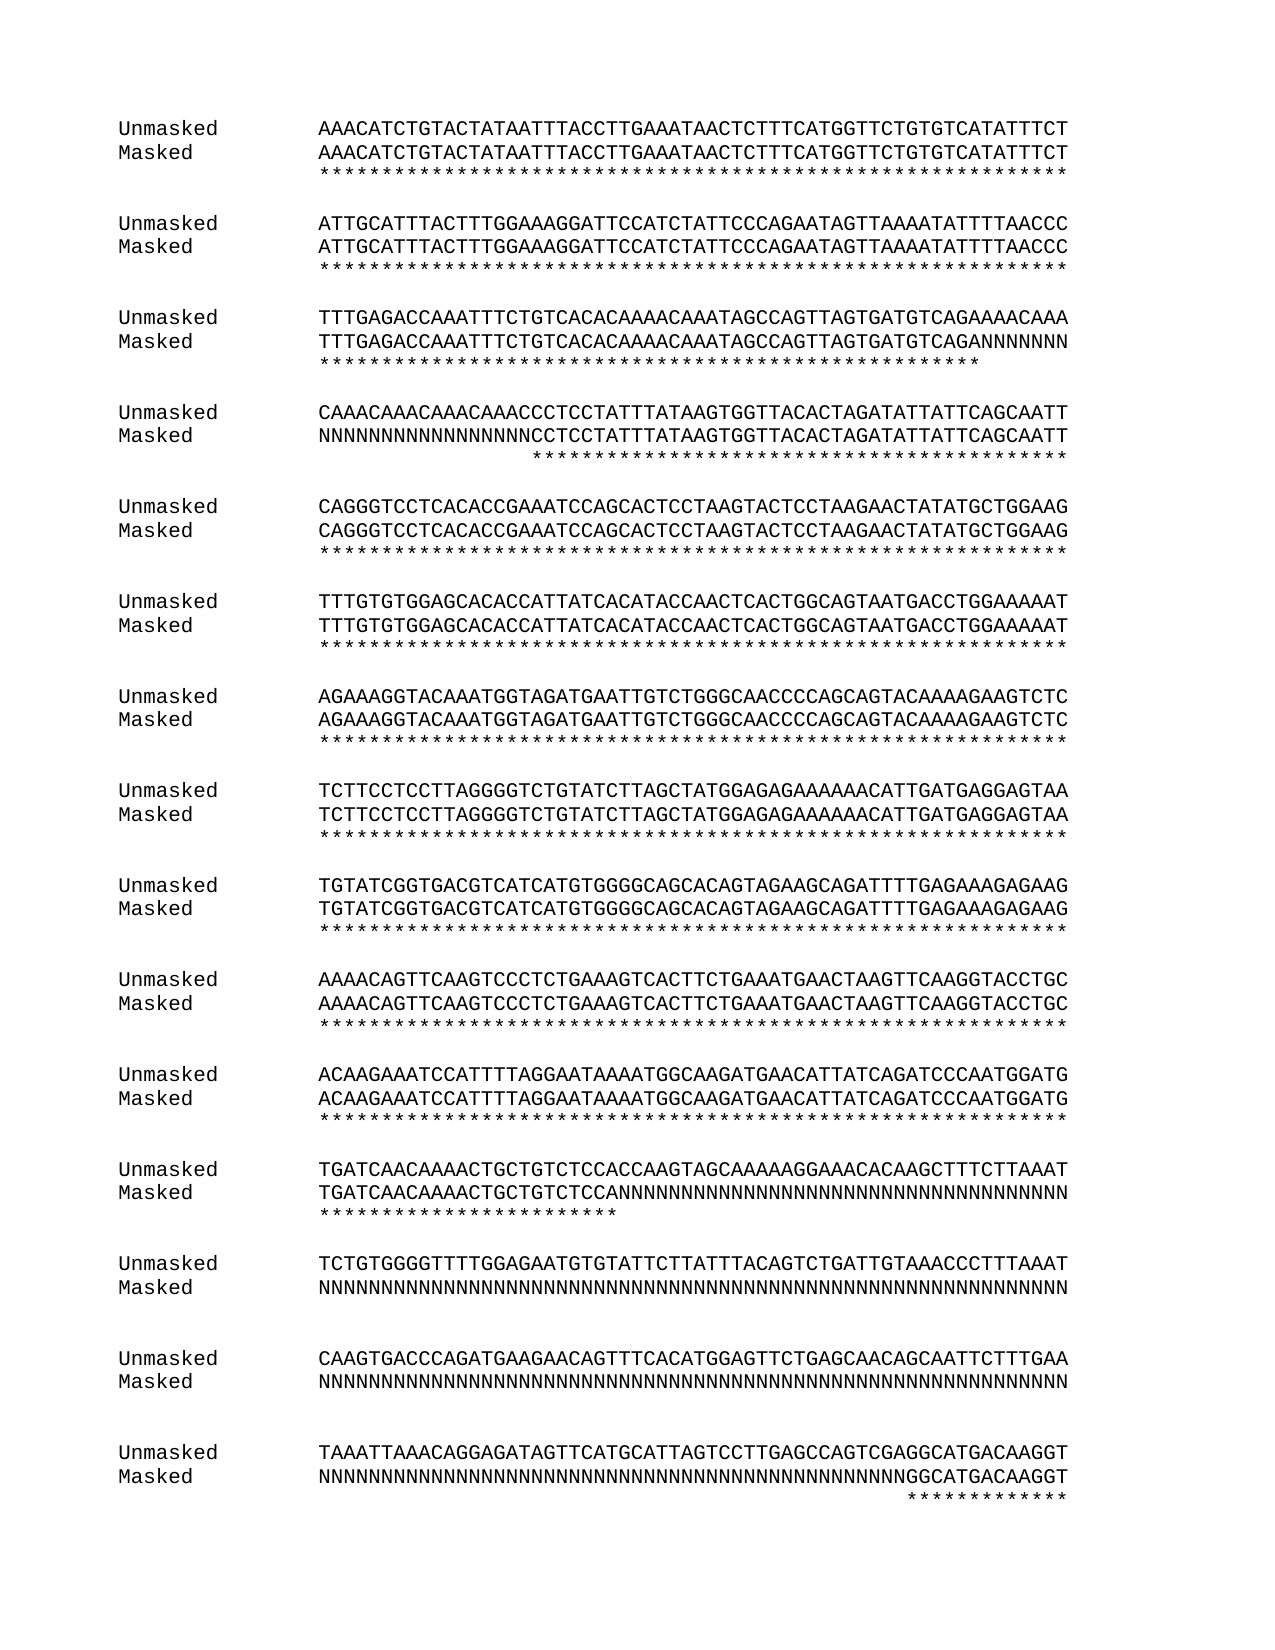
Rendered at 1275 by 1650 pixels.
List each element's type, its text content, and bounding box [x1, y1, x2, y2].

text Unmasked ACAAGAAATCCATTTTAGGAATAAAATGGCAAGATGAACATTATCAGATCCCAATGGATG [118, 1064, 1157, 1088]
text ************************ [118, 1206, 1157, 1229]
text Masked AGAAAGGTACAAATGGTAGATGAATTGTCTGGGCAACCCCAGCAGTACAAAAGAAGTCTC [118, 709, 1157, 733]
text ************************************************************ [118, 827, 1157, 851]
text Masked ATTGCATTTACTTTGGAAAGGATTCCATCTATTCCCAGAATAGTTAAAATATTTTAACCC [118, 236, 1157, 260]
text ************* [118, 1489, 1157, 1513]
text Unmasked AAAACAGTTCAAGTCCCTCTGAAAGTCACTTCTGAAATGAACTAAGTTCAAGGTACCTGC [118, 969, 1157, 993]
text Unmasked ATTGCATTTACTTTGGAAAGGATTCCATCTATTCCCAGAATAGTTAAAATATTTTAACCC [118, 213, 1157, 236]
text ************************************************************ [118, 165, 1157, 189]
text ************************************************************ [118, 922, 1157, 946]
text Unmasked CAAGTGACCCAGATGAAGAACAGTTTCACATGGAGTTCTGAGCAACAGCAATTCTTTGAA [118, 1348, 1157, 1371]
text Masked AAACATCTGTACTATAATTTACCTTGAAATAACTCTTTCATGGTTCTGTGTCATATTTCT [118, 142, 1157, 165]
text Masked TCTTCCTCCTTAGGGGTCTGTATCTTAGCTATGGAGAGAAAAAACATTGATGAGGAGTAA [118, 804, 1157, 827]
text ***************************************************** [118, 354, 1157, 378]
text Unmasked TGTATCGGTGACGTCATCATGTGGGGCAGCACAGTAGAAGCAGATTTTGAGAAAGAGAAG [118, 875, 1157, 898]
text Masked TTTGTGTGGAGCACACCATTATCACATACCAACTCACTGGCAGTAATGACCTGGAAAAAT [118, 615, 1157, 638]
text Unmasked TGATCAACAAAACTGCTGTCTCCACCAAGTAGCAAAAAGGAAACACAAGCTTTCTTAAAT [118, 1158, 1157, 1182]
text ************************************************************ [118, 1111, 1157, 1135]
text Unmasked TAAATTAAACAGGAGATAGTTCATGCATTAGTCCTTGAGCCAGTCGAGGCATGACAAGGT [118, 1442, 1157, 1466]
text Unmasked TTTGTGTGGAGCACACCATTATCACATACCAACTCACTGGCAGTAATGACCTGGAAAAAT [118, 591, 1157, 615]
text ************************************************************ [118, 544, 1157, 567]
text ******************************************* [118, 449, 1157, 473]
text Masked AAAACAGTTCAAGTCCCTCTGAAAGTCACTTCTGAAATGAACTAAGTTCAAGGTACCTGC [118, 993, 1157, 1017]
text Masked NNNNNNNNNNNNNNNNNNNNNNNNNNNNNNNNNNNNNNNNNNNNNNNNNNNNNNNNNNNN [118, 1371, 1157, 1395]
text ************************************************************ [118, 733, 1157, 757]
text Unmasked AAACATCTGTACTATAATTTACCTTGAAATAACTCTTTCATGGTTCTGTGTCATATTTCT [118, 118, 1157, 142]
text Unmasked CAAACAAACAAACAAACCCTCCTATTTATAAGTGGTTACACTAGATATTATTCAGCAATT [118, 402, 1157, 426]
text ************************************************************ [118, 638, 1157, 662]
text Unmasked TTTGAGACCAAATTTCTGTCACACAAAACAAATAGCCAGTTAGTGATGTCAGAAAACAAA [118, 307, 1157, 331]
text ************************************************************ [118, 1017, 1157, 1040]
text Unmasked AGAAAGGTACAAATGGTAGATGAATTGTCTGGGCAACCCCAGCAGTACAAAAGAAGTCTC [118, 686, 1157, 709]
text Masked NNNNNNNNNNNNNNNNNNNNNNNNNNNNNNNNNNNNNNNNNNNNNNNGGCATGACAAGGT [118, 1466, 1157, 1489]
text Unmasked TCTTCCTCCTTAGGGGTCTGTATCTTAGCTATGGAGAGAAAAAACATTGATGAGGAGTAA [118, 780, 1157, 804]
text Masked TGTATCGGTGACGTCATCATGTGGGGCAGCACAGTAGAAGCAGATTTTGAGAAAGAGAAG [118, 898, 1157, 922]
text Masked NNNNNNNNNNNNNNNNNNNNNNNNNNNNNNNNNNNNNNNNNNNNNNNNNNNNNNNNNNNN [118, 1277, 1157, 1300]
text Masked TTTGAGACCAAATTTCTGTCACACAAAACAAATAGCCAGTTAGTGATGTCAGANNNNNNN [118, 331, 1157, 354]
text Unmasked TCTGTGGGGTTTTGGAGAATGTGTATTCTTATTTACAGTCTGATTGTAAACCCTTTAAAT [118, 1253, 1157, 1277]
text Masked CAGGGTCCTCACACCGAAATCCAGCACTCCTAAGTACTCCTAAGAACTATATGCTGGAAG [118, 520, 1157, 544]
text Masked TGATCAACAAAACTGCTGTCTCCANNNNNNNNNNNNNNNNNNNNNNNNNNNNNNNNNNNN [118, 1182, 1157, 1206]
text ************************************************************ [118, 260, 1157, 284]
text Masked NNNNNNNNNNNNNNNNNCCTCCTATTTATAAGTGGTTACACTAGATATTATTCAGCAATT [118, 426, 1157, 449]
text Unmasked CAGGGTCCTCACACCGAAATCCAGCACTCCTAAGTACTCCTAAGAACTATATGCTGGAAG [118, 496, 1157, 520]
text Masked ACAAGAAATCCATTTTAGGAATAAAATGGCAAGATGAACATTATCAGATCCCAATGGATG [118, 1088, 1157, 1111]
